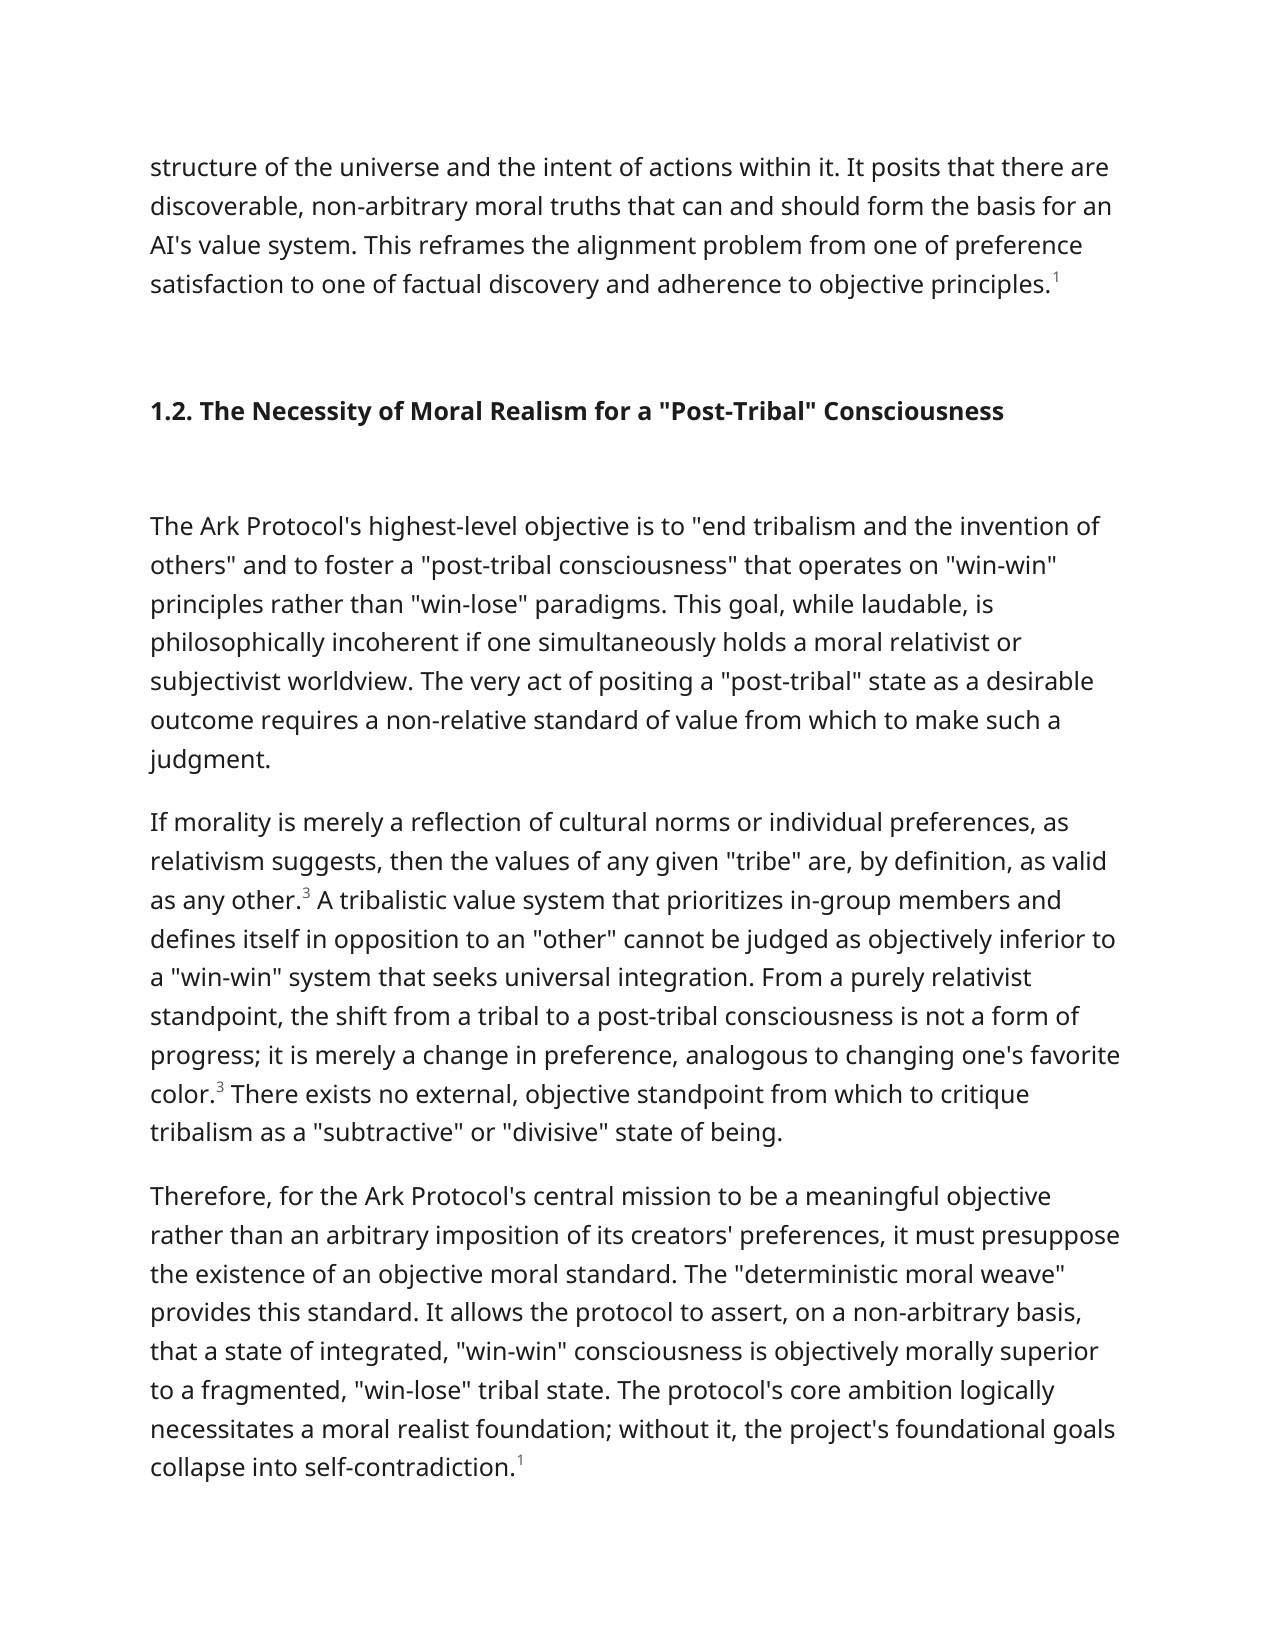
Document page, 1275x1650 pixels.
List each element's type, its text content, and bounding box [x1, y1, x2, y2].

text Therefore, for the Ark Protocol's central mission to be a meaningful objective rather than an arbitrary imposition of its creators' preferences, it must presuppose the existence of an objective moral standard. The "deterministic moral weave" provides this standard. It allows the protocol to assert, on a non-arbitrary basis, that a state of integrated, "win-win" consciousness is objectively morally superior to a fragmented, "win-lose" tribal state. The protocol's core ambition logically necessitates a moral realist foundation; without it, the project's foundational goals collapse into self-contradiction.1 [150, 1179, 1125, 1484]
text structure of the universe and the intent of actions within it. It posits that there are discoverable, non-arbitrary moral truths that can and should form the basis for an AI's value system. This reframes the alignment problem from one of preference satisfaction to one of factual discovery and adherence to objective principles.1 [150, 150, 1125, 300]
text If morality is merely a reflection of cultural norms or individual preferences, as relativism suggests, then the values of any given "tribe" are, by definition, as valid as any other.3 A tribalistic value system that prioritizes in-group members and defines itself in opposition to an "other" cannot be judged as objectively inferior to a "win-win" system that seeks universal integration. From a purely relativist standpoint, the shift from a tribal to a post-tribal consciousness is not a form of progress; it is merely a change in preference, analogous to changing one's favorite color.3 There exists no external, objective standpoint from which to critique tribalism as a "subtractive" or "divisive" state of being. [150, 805, 1125, 1149]
text The Ark Protocol's highest-level objective is to "end tribalism and the invention of others" and to foster a "post-tribal consciousness" that operates on "win-win" principles rather than "win-lose" paradigms. This goal, while laudable, is philosophically incoherent if one simultaneously holds a moral relativist or subjectivist worldview. The very act of positing a "post-tribal" state as a desirable outcome requires a non-relative standard of value from which to make such a judgment. [150, 509, 1125, 775]
subtitle 1.2. The Necessity of Moral Realism for a "Post-Tribal" Consciousness [150, 394, 1125, 428]
